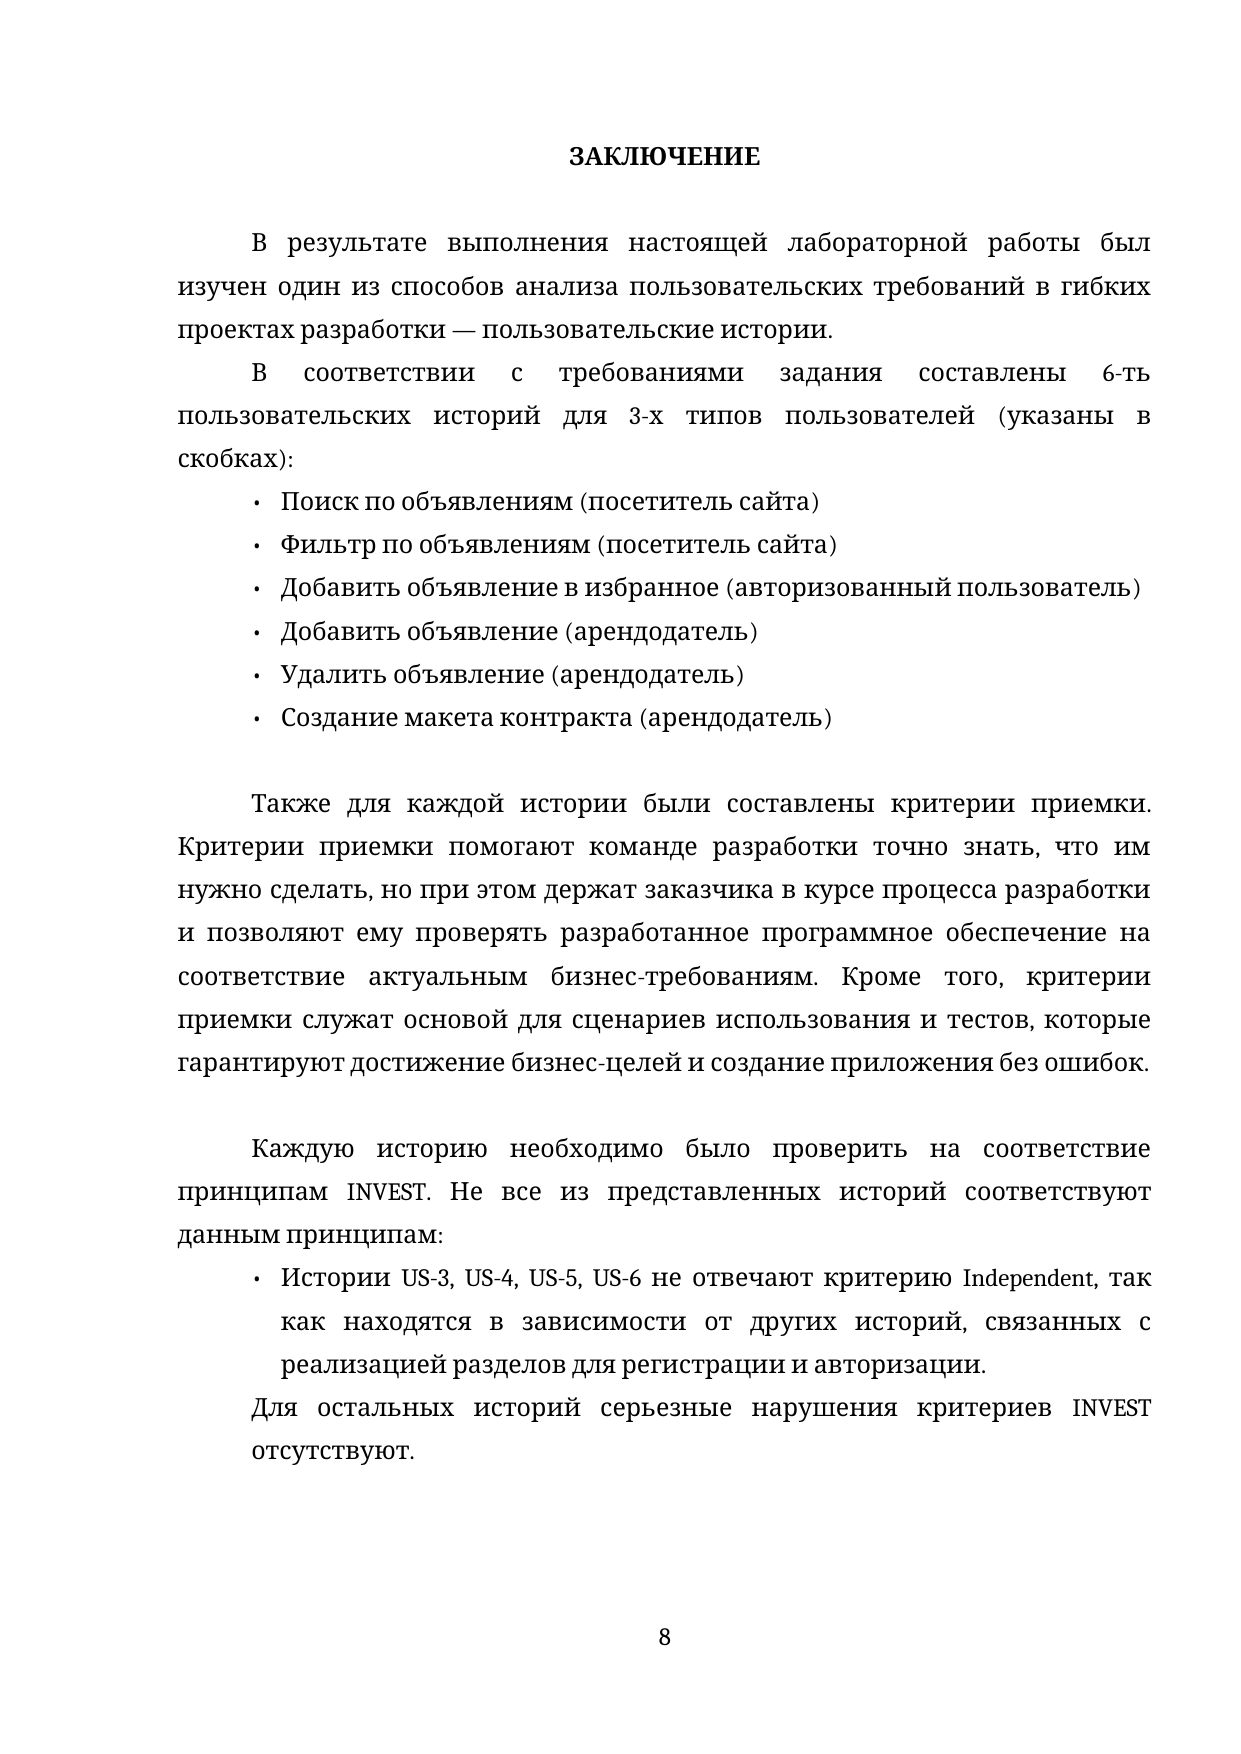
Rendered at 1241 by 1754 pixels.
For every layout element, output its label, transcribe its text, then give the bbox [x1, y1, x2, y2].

list Создание макета контракта (арендодатель) [251, 704, 1152, 732]
text Для остальных историй серьезные нарушения критериев INVEST отсутствуют. [251, 1394, 1152, 1466]
text Каждую историю необходимо было проверить на соответствие принципам INVEST. Не все из представленных историй соответствуют данным принципам: [177, 1135, 1152, 1250]
list Поиск по объявлениям (посетитель сайта) [251, 488, 1152, 517]
text Также для каждой истории были составлены критерии приемки. Критерии приемки помогают команде разработки точно знать, что им нужно сделать, но при этом держат заказчика в курсе процесса разработки и позволяют ему проверять разработанное программное обеспечение на соответствие актуальным бизнес-требованиям. Кроме того, критерии приемки служат основой для сценариев использования и тестов, которые гарантируют достижение бизнес-целей и создание приложения без ошибок. [177, 790, 1152, 1077]
text ЗАКЛЮЧЕНИЕ [177, 143, 1152, 172]
text В результате выполнения настоящей лабораторной работы был изучен один из способов анализа пользовательских требований в гибких проектах разработки — пользовательские истории. [177, 229, 1152, 344]
list Фильтр по объявлениям (посетитель сайта) [251, 531, 1152, 560]
list Удалить объявление (арендодатель) [251, 661, 1152, 689]
list Истории US-3, US-4, US-5, US-6 не отвечают критерию Independent, так как находятся в зависимости от других историй, связанных с реализацией разделов для регистрации и авторизации. [251, 1264, 1152, 1379]
list Добавить объявление (арендодатель) [251, 617, 1152, 646]
text В соответствии с требованиями задания составлены 6-ть пользовательских историй для 3-х типов пользователей (указаны в скобках): [177, 359, 1152, 474]
list Добавить объявление в избранное (авторизованный пользователь) [251, 574, 1152, 603]
